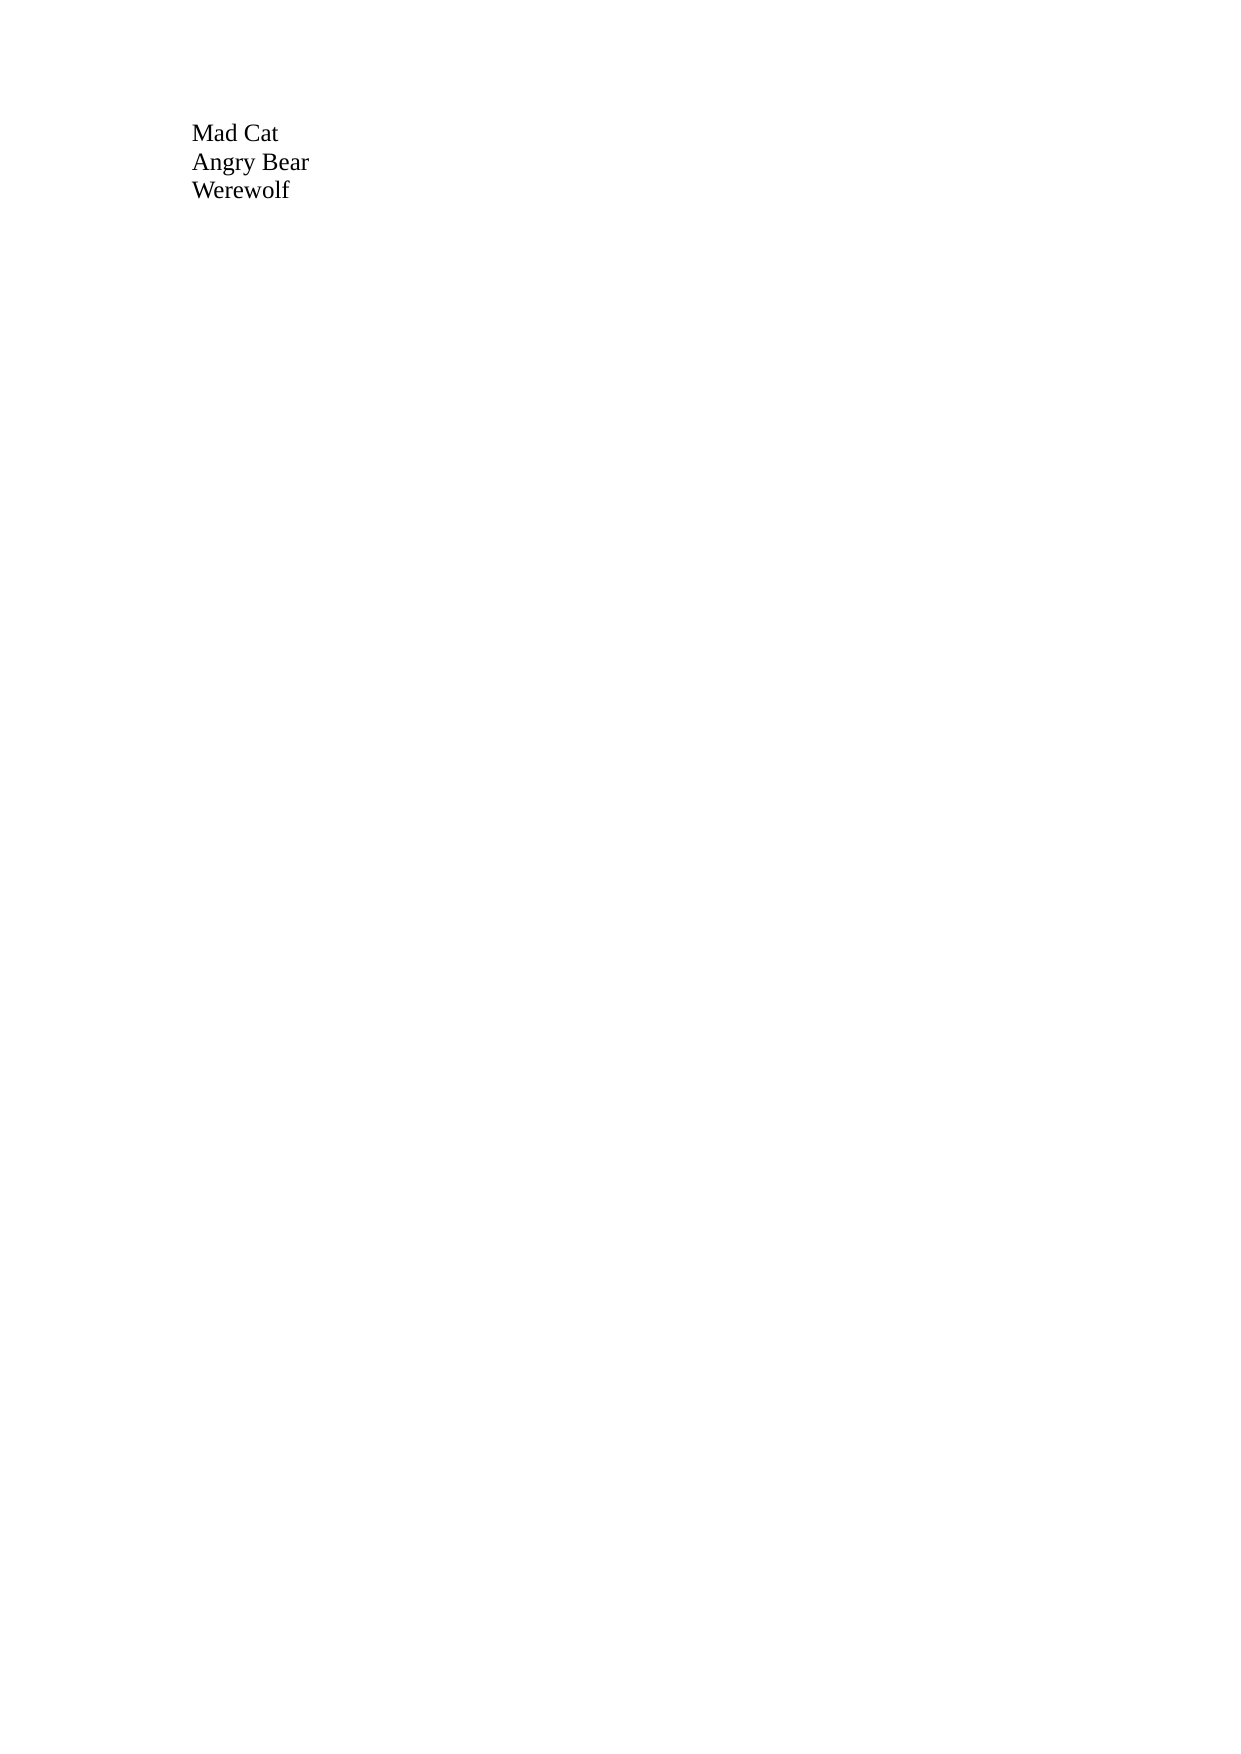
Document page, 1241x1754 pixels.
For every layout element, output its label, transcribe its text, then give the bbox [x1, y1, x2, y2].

text Mad Cat Angry Bear Werewolf [118, 118, 1122, 204]
